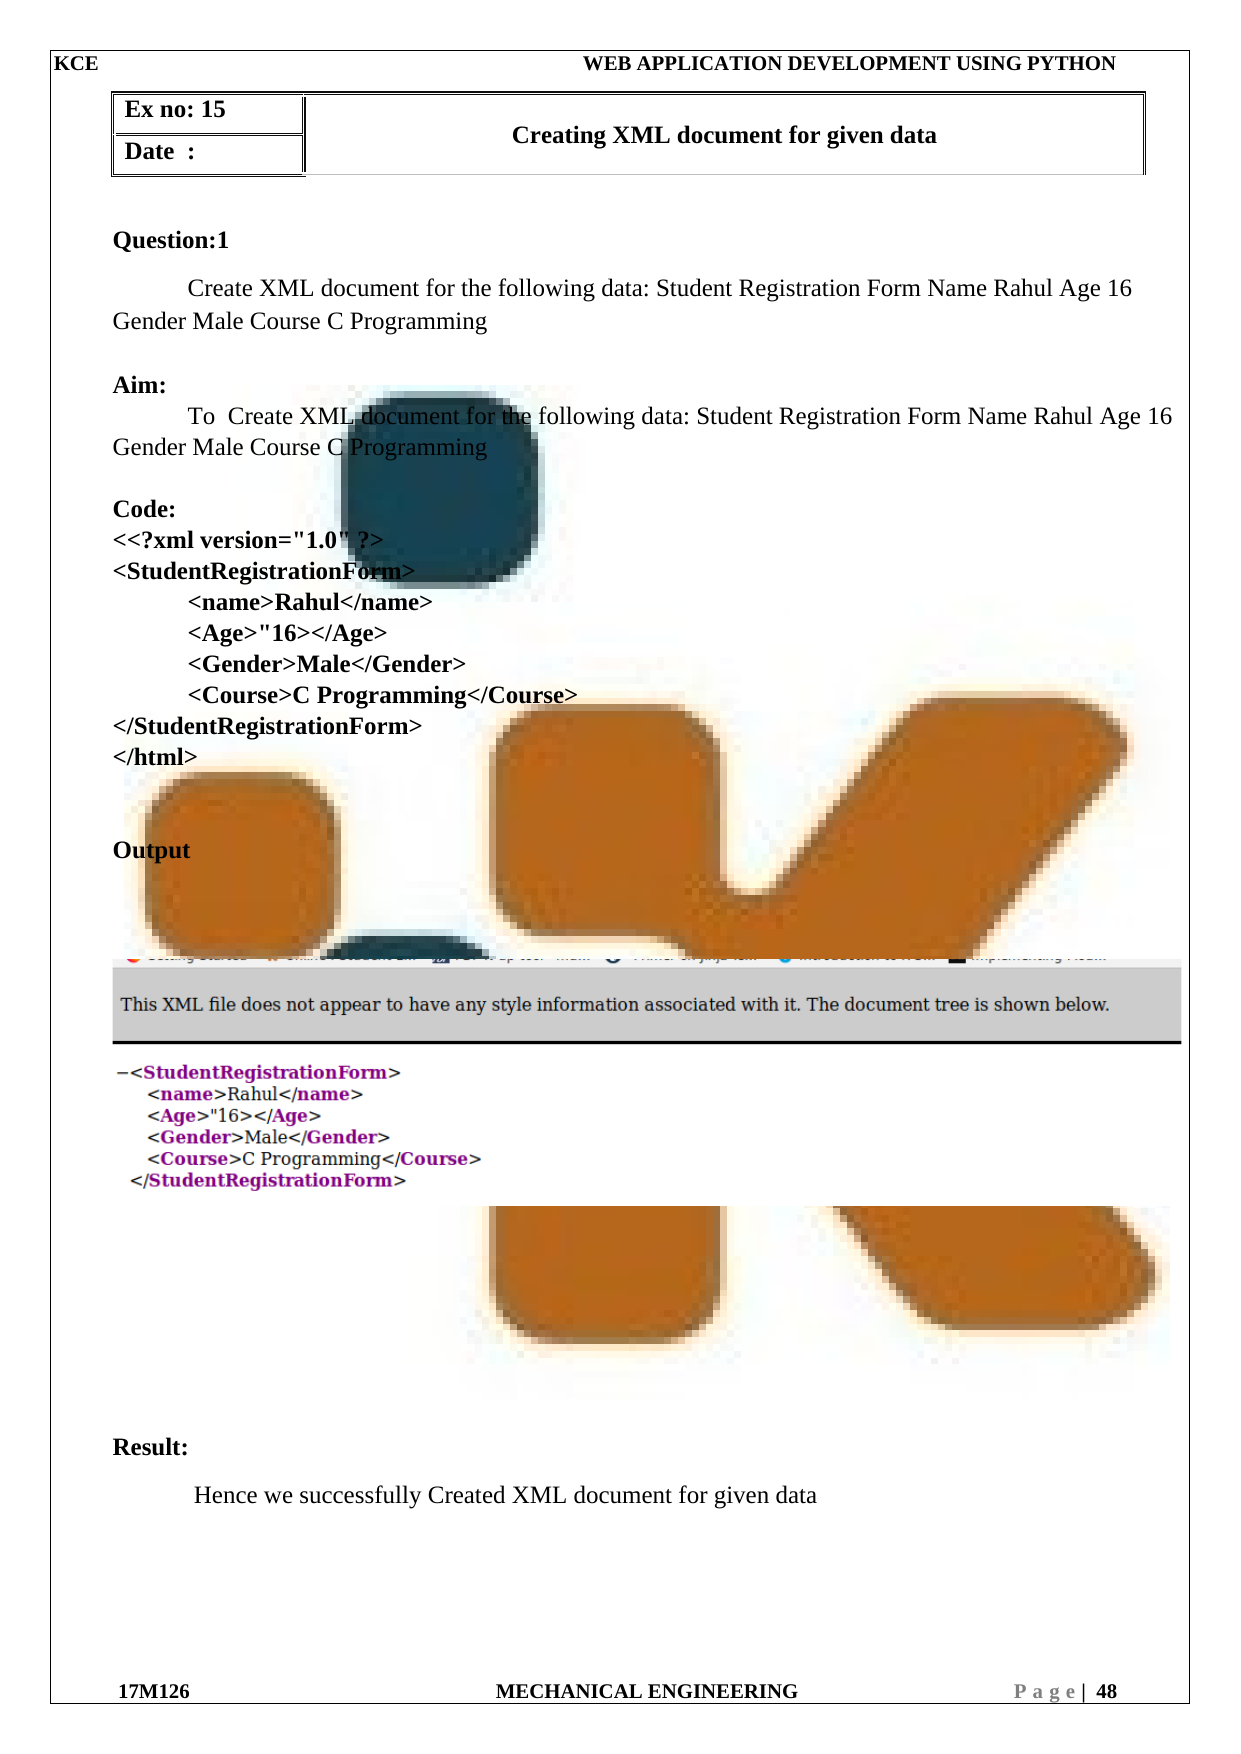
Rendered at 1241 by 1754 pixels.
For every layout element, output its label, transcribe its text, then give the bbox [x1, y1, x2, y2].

picture [124, 771, 1170, 835]
text Question:1 [112, 225, 1181, 254]
text </StudentRegistrationForm> [112, 711, 1181, 740]
text <name>Rahul</name> [112, 587, 1181, 616]
text Output [112, 835, 1181, 864]
text To Create XML document for the following data: Student Registration Form Name Rahul Age 16 Gender Male Course C Programming [112, 401, 1181, 461]
table_cell Date : [113, 133, 304, 174]
table_header Ex no: 15 [114, 93, 304, 133]
picture [112, 864, 1182, 1399]
text Hence we successfully Created XML document for given data [112, 1480, 1181, 1508]
table_header Creating XML document for given data [304, 95, 1143, 174]
text <Age>"16></Age> [112, 618, 1181, 647]
text <<?xml version="1.0" ?> [112, 525, 1181, 554]
text </html> [112, 742, 1181, 771]
text Code: [112, 494, 1181, 523]
text Aim: [112, 370, 1181, 398]
picture [124, 461, 1170, 494]
text Result: [112, 1432, 1181, 1461]
text <Gender>Male</Gender> [112, 649, 1181, 678]
text <Course>C Programming</Course> [112, 680, 1181, 709]
text <StudentRegistrationForm> [112, 556, 1181, 585]
text Create XML document for the following data: Student Registration Form Name Rahul Age 16 Gender Male Course C Programming [112, 273, 1181, 334]
